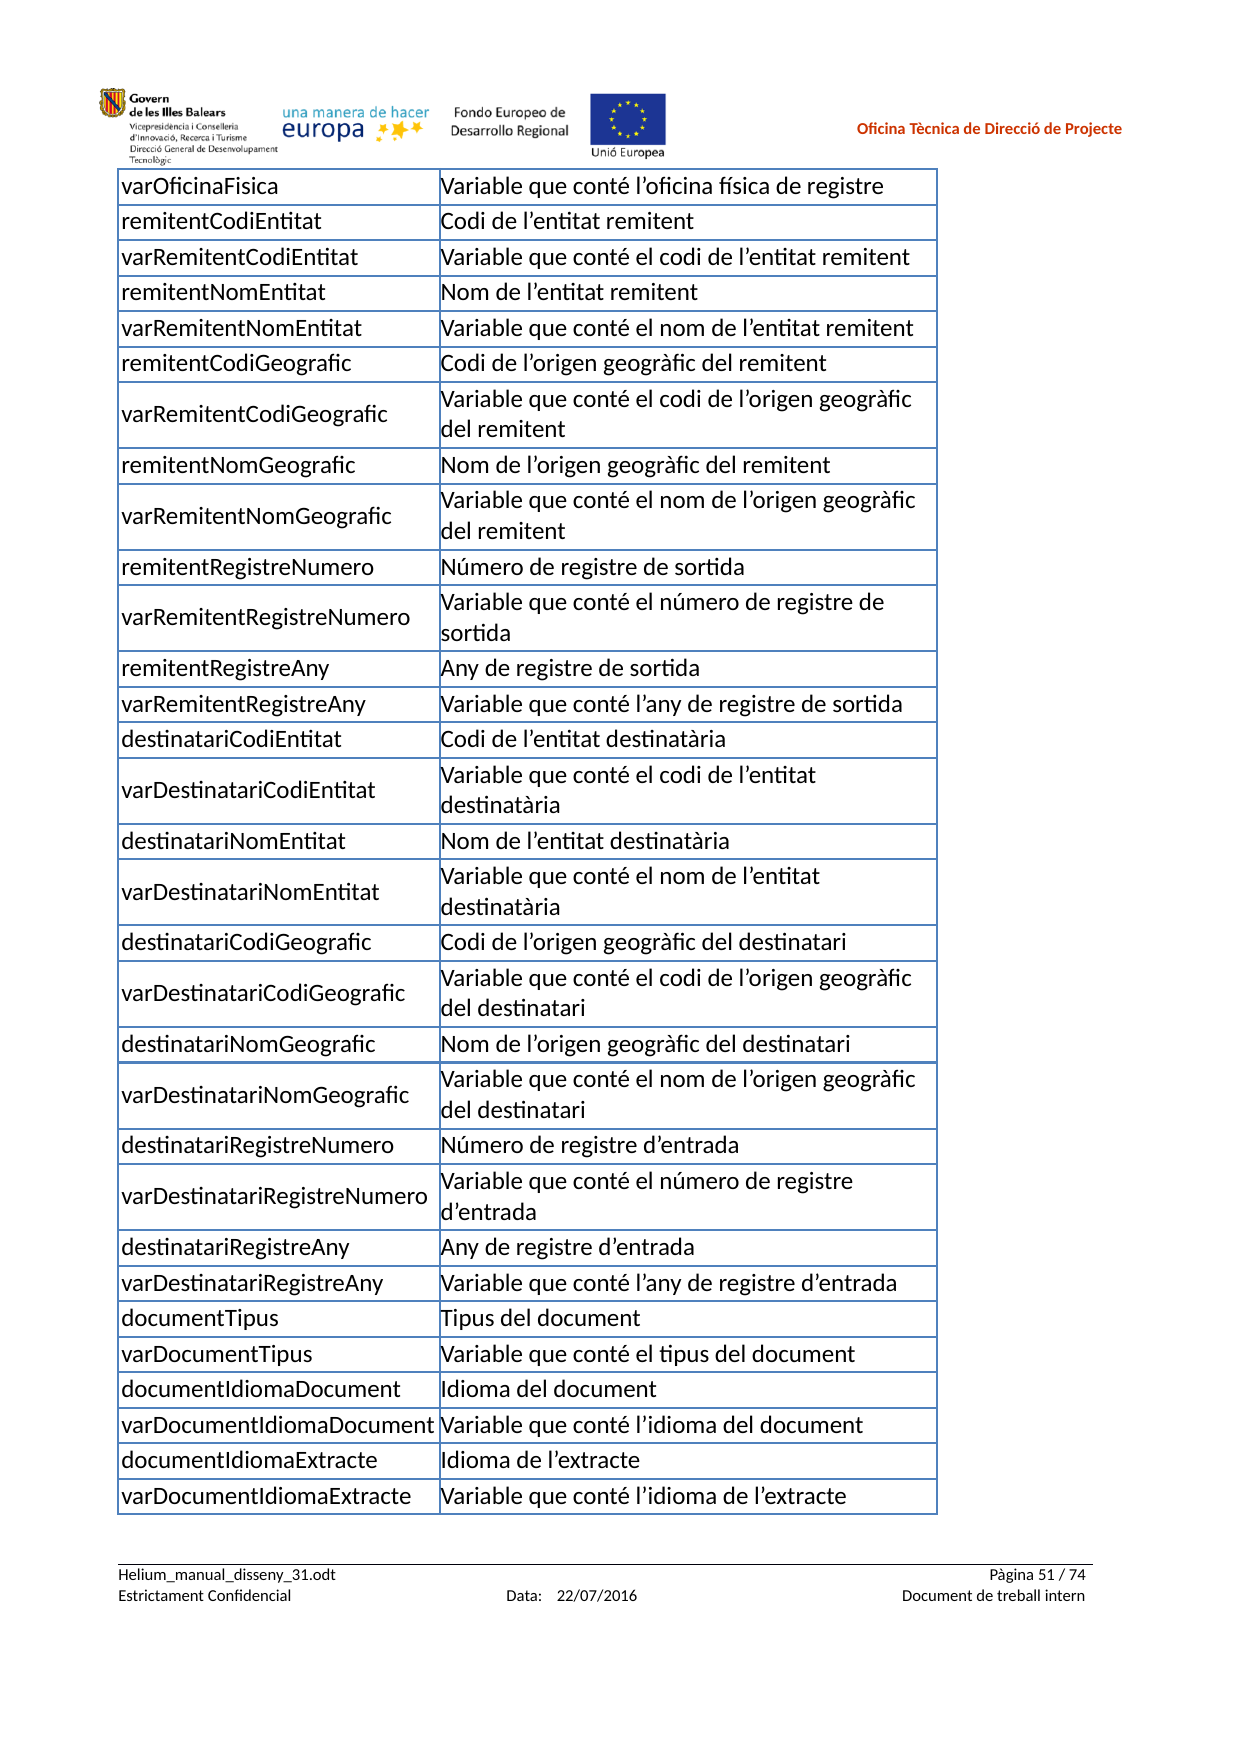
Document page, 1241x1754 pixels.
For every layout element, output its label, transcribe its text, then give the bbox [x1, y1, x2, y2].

table_cell Variable que conté l’idioma de l’extracte [441, 1480, 936, 1513]
table_cell varRemitentRegistreNumero [119, 586, 439, 650]
table_cell destinatariNomGeografic [119, 1028, 439, 1061]
table_cell Nom de l’entitat destinatària [441, 825, 936, 858]
table_cell Variable que conté el nom de l’origen geogràfic del remitent [441, 485, 936, 549]
table_cell Idioma del document [441, 1373, 936, 1407]
table_cell varOficinaFisica [119, 170, 439, 203]
table_cell documentIdiomaDocument [119, 1373, 439, 1407]
table_cell Variable que conté l’idioma del document [441, 1409, 936, 1442]
picture [99, 87, 668, 166]
table_cell varDestinatariCodiEntitat [119, 759, 439, 823]
table_cell Variable que conté el nom de l’origen geogràfic del destinatari [441, 1064, 936, 1127]
table_cell varRemitentCodiEntitat [119, 241, 439, 274]
table_cell Variable que conté el codi de l’entitat remitent [441, 241, 936, 274]
table_cell Variable que conté l’any de registre d’entrada [441, 1267, 936, 1300]
table_cell varDocumentIdiomaDocument [119, 1409, 439, 1442]
table_cell Any de registre d’entrada [441, 1231, 936, 1264]
table_cell Codi de l’origen geogràfic del destinatari [441, 926, 936, 960]
table_cell varDestinatariCodiGeografic [119, 962, 439, 1026]
table_cell varDestinatariNomEntitat [119, 860, 439, 924]
table_cell Variable que conté el número de registre de sortida [441, 586, 936, 650]
table_cell Variable que conté el codi de l’entitat destinatària [441, 759, 936, 823]
table_cell remitentRegistreAny [119, 652, 439, 686]
table_cell Variable que conté l’any de registre de sortida [441, 688, 936, 721]
table_cell documentIdiomaExtracte [119, 1444, 439, 1478]
table_cell Codi de l’entitat remitent [441, 206, 936, 239]
table_cell remitentCodiEntitat [119, 206, 439, 239]
table_cell Tipus del document [441, 1302, 936, 1336]
table_cell Número de registre d’entrada [441, 1130, 936, 1163]
table_cell Nom de l’origen geogràfic del destinatari [441, 1028, 936, 1061]
table_cell varRemitentNomGeografic [119, 485, 439, 549]
table_cell varRemitentNomEntitat [119, 312, 439, 346]
table_cell Codi de l’entitat destinatària [441, 723, 936, 757]
table_cell destinatariRegistreNumero [119, 1130, 439, 1163]
table_cell varRemitentCodiGeografic [119, 383, 439, 447]
table_cell destinatariRegistreAny [119, 1231, 439, 1264]
table_cell remitentRegistreNumero [119, 551, 439, 584]
table_cell destinatariCodiGeografic [119, 926, 439, 960]
table_cell varDestinatariRegistreNumero [119, 1165, 439, 1229]
table_cell Variable que conté l’oficina física de registre [441, 170, 936, 203]
table_cell Idioma de l’extracte [441, 1444, 936, 1478]
table_cell varDestinatariRegistreAny [119, 1267, 439, 1300]
table_cell remitentNomGeografic [119, 449, 439, 483]
table_cell Número de registre de sortida [441, 551, 936, 584]
table_cell Variable que conté el codi de l’origen geogràfic del destinatari [441, 962, 936, 1026]
table_cell remitentCodiGeografic [119, 348, 439, 381]
table_cell varDocumentIdiomaExtracte [119, 1480, 439, 1513]
table_cell Variable que conté el tipus del document [441, 1338, 936, 1371]
table_cell documentTipus [119, 1302, 439, 1336]
table_cell Nom de l’entitat remitent [441, 277, 936, 310]
table_cell varDestinatariNomGeografic [119, 1064, 439, 1127]
table_cell Variable que conté el número de registre d’entrada [441, 1165, 936, 1229]
table_cell Variable que conté el codi de l’origen geogràfic del remitent [441, 383, 936, 447]
table_cell varDocumentTipus [119, 1338, 439, 1371]
table_cell varRemitentRegistreAny [119, 688, 439, 721]
table_cell destinatariNomEntitat [119, 825, 439, 858]
table_cell Nom de l’origen geogràfic del remitent [441, 449, 936, 483]
table_cell Variable que conté el nom de l’entitat remitent [441, 312, 936, 346]
table_cell remitentNomEntitat [119, 277, 439, 310]
table_cell Codi de l’origen geogràfic del remitent [441, 348, 936, 381]
table_cell Any de registre de sortida [441, 652, 936, 686]
table_cell Variable que conté el nom de l’entitat destinatària [441, 860, 936, 924]
table_cell destinatariCodiEntitat [119, 723, 439, 757]
